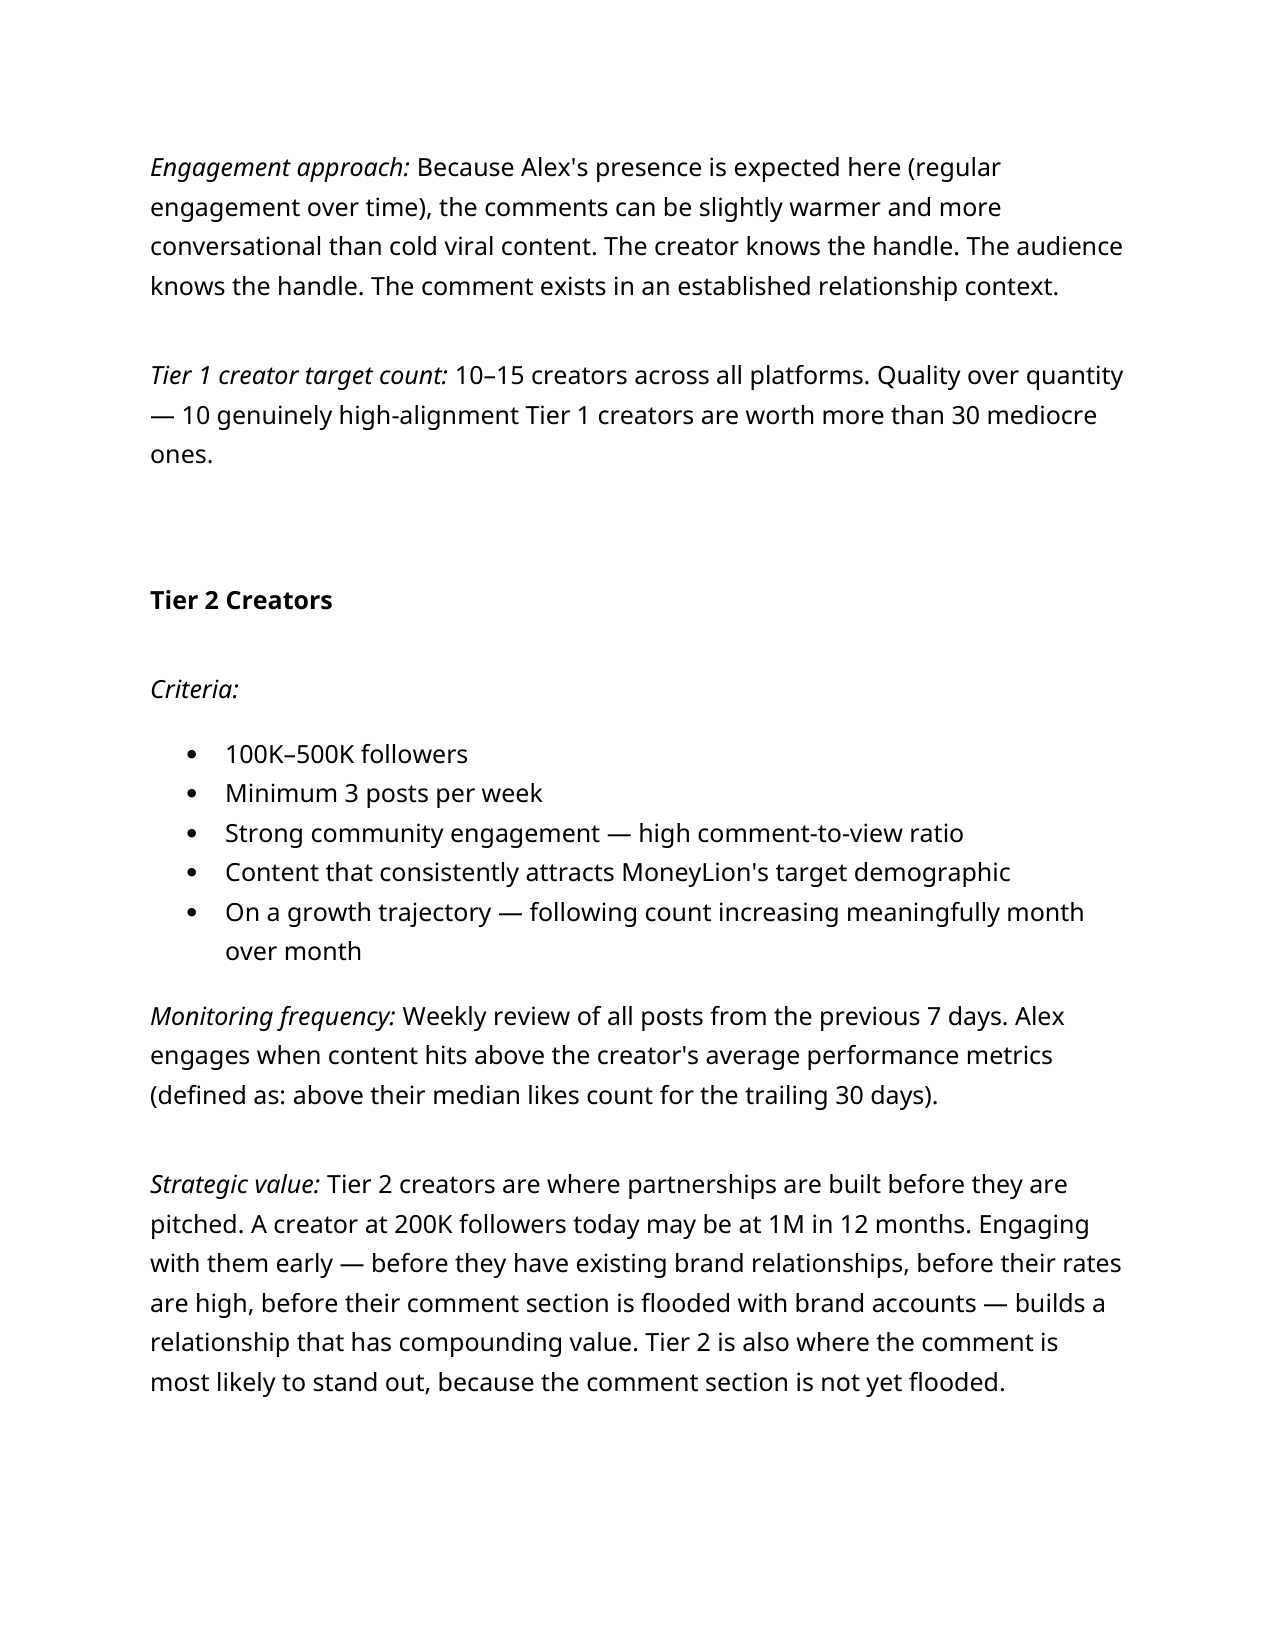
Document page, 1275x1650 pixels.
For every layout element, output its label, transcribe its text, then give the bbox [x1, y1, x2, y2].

list Content that consistently attracts MoneyLion's target demographic [187, 855, 1125, 889]
text Engagement approach: Because Alex's presence is expected here (regular engagement over time), the comments can be slightly warmer and more conversational than cold viral content. The creator knows the handle. The audience knows the handle. The comment exists in an established relationship context. [150, 150, 1125, 302]
list On a growth trajectory — following count increasing meaningfully month over month [187, 894, 1125, 968]
text Tier 2 Creators [150, 582, 1125, 617]
text Strategic value: Tier 2 creators are where partnerships are built before they are pitched. A creator at 200K followers today may be at 1M in 12 months. Engaging with them early — before they have existing brand relationships, before their rates are high, before their comment section is flooded with brand accounts — builds a relationship that has compounding value. Tier 2 is also where the comment is most likely to stand out, because the comment section is not yet flooded. [150, 1167, 1125, 1398]
list 100K–500K followers [187, 736, 1125, 771]
list Minimum 3 posts per week [187, 776, 1125, 810]
text Criteria: [150, 672, 1125, 706]
text Monitoring frequency: Weekly review of all posts from the previous 7 days. Alex engages when content hits above the creator's average performance metrics (defined as: above their median likes count for the trailing 30 days). [150, 998, 1125, 1111]
text Tier 1 creator target count: 10–15 creators across all platforms. Quality over quantity — 10 genuinely high-alignment Tier 1 creators are worth more than 30 mediocre ones. [150, 358, 1125, 471]
list Strong community engagement — high comment-to-view ratio [187, 815, 1125, 849]
